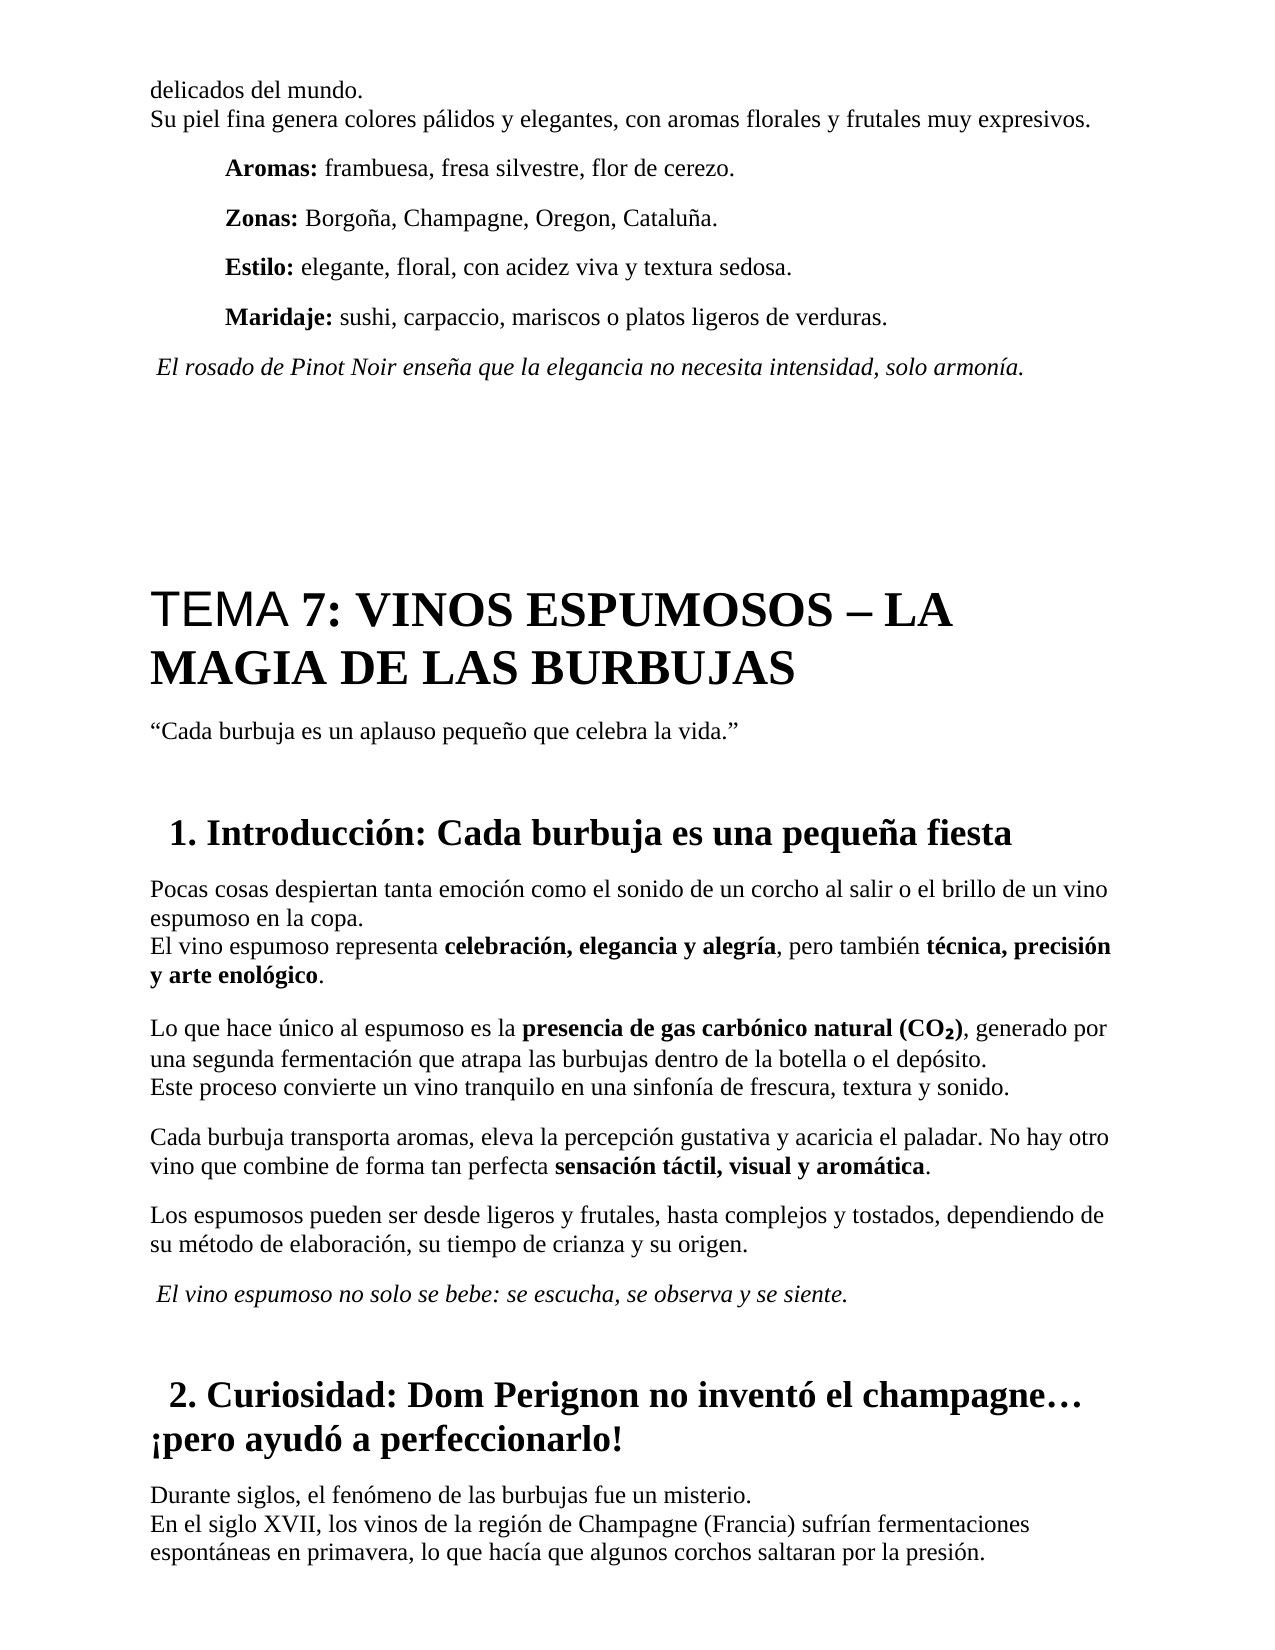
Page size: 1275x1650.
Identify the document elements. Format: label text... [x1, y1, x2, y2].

text Pocas cosas despiertan tanta emoción como el sonido de un corcho al salir o el brillo de un vino espumoso en la copa. El vino espumoso representa celebración, elegancia y alegría, pero también técnica, precisión y arte enológico. [150, 874, 1125, 989]
text Cada burbuja transporta aromas, eleva la percepción gustativa y acaricia el paladar. No hay otro vino que combine de forma tan perfecta sensación táctil, visual y aromática. [150, 1122, 1125, 1179]
text Durante siglos, el fenómeno de las burbujas fue un misterio. En el siglo XVII, los vinos de la región de Champagne (Francia) sufrían fermentaciones espontáneas en primavera, lo que hacía que algunos corchos saltaran por la presión. [150, 1480, 1125, 1566]
list Maridaje: sushi, carpaccio, mariscos o platos ligeros de verduras. [187, 302, 1125, 331]
text TEMA 7: VINOS ESPUMOSOS – LA MAGIA DE LAS BURBUJAS [150, 579, 1125, 695]
list Estilo: elegante, floral, con acidez viva y textura sedosa. [187, 252, 1125, 281]
text Lo que hace único al espumoso es la presencia de gas carbónico natural (CO₂), generado por una segunda fermentación que atrapa las burbujas dentro de la botella o el depósito. Este proceso convierte un vino tranquilo en una sinfonía de frescura, textura y sonido. [150, 1010, 1125, 1101]
text 2. Curiosidad: Dom Perignon no inventó el champagne… ¡pero ayudó a perfeccionarlo! [150, 1373, 1125, 1459]
list Aromas: frambuesa, fresa silvestre, flor de cerezo. [187, 153, 1125, 182]
text Los espumosos pueden ser desde ligeros y frutales, hasta complejos y tostados, dependiendo de su método de elaboración, su tiempo de crianza y su origen. [150, 1200, 1125, 1258]
text El rosado de Pinot Noir enseña que la elegancia no necesita intensidad, solo armonía. [150, 352, 1125, 380]
text El vino espumoso no solo se bebe: se escucha, se observa y se siente. [150, 1279, 1125, 1307]
text delicados del mundo. Su piel fina genera colores pálidos y elegantes, con aromas florales y frutales muy expresivos. [150, 75, 1125, 132]
text 1. Introducción: Cada burbuja es una pequeña fiesta [150, 810, 1125, 853]
text “Cada burbuja es un aplauso pequeño que celebra la vida.” [150, 716, 1125, 744]
list Zonas: Borgoña, Champagne, Oregon, Cataluña. [187, 203, 1125, 232]
